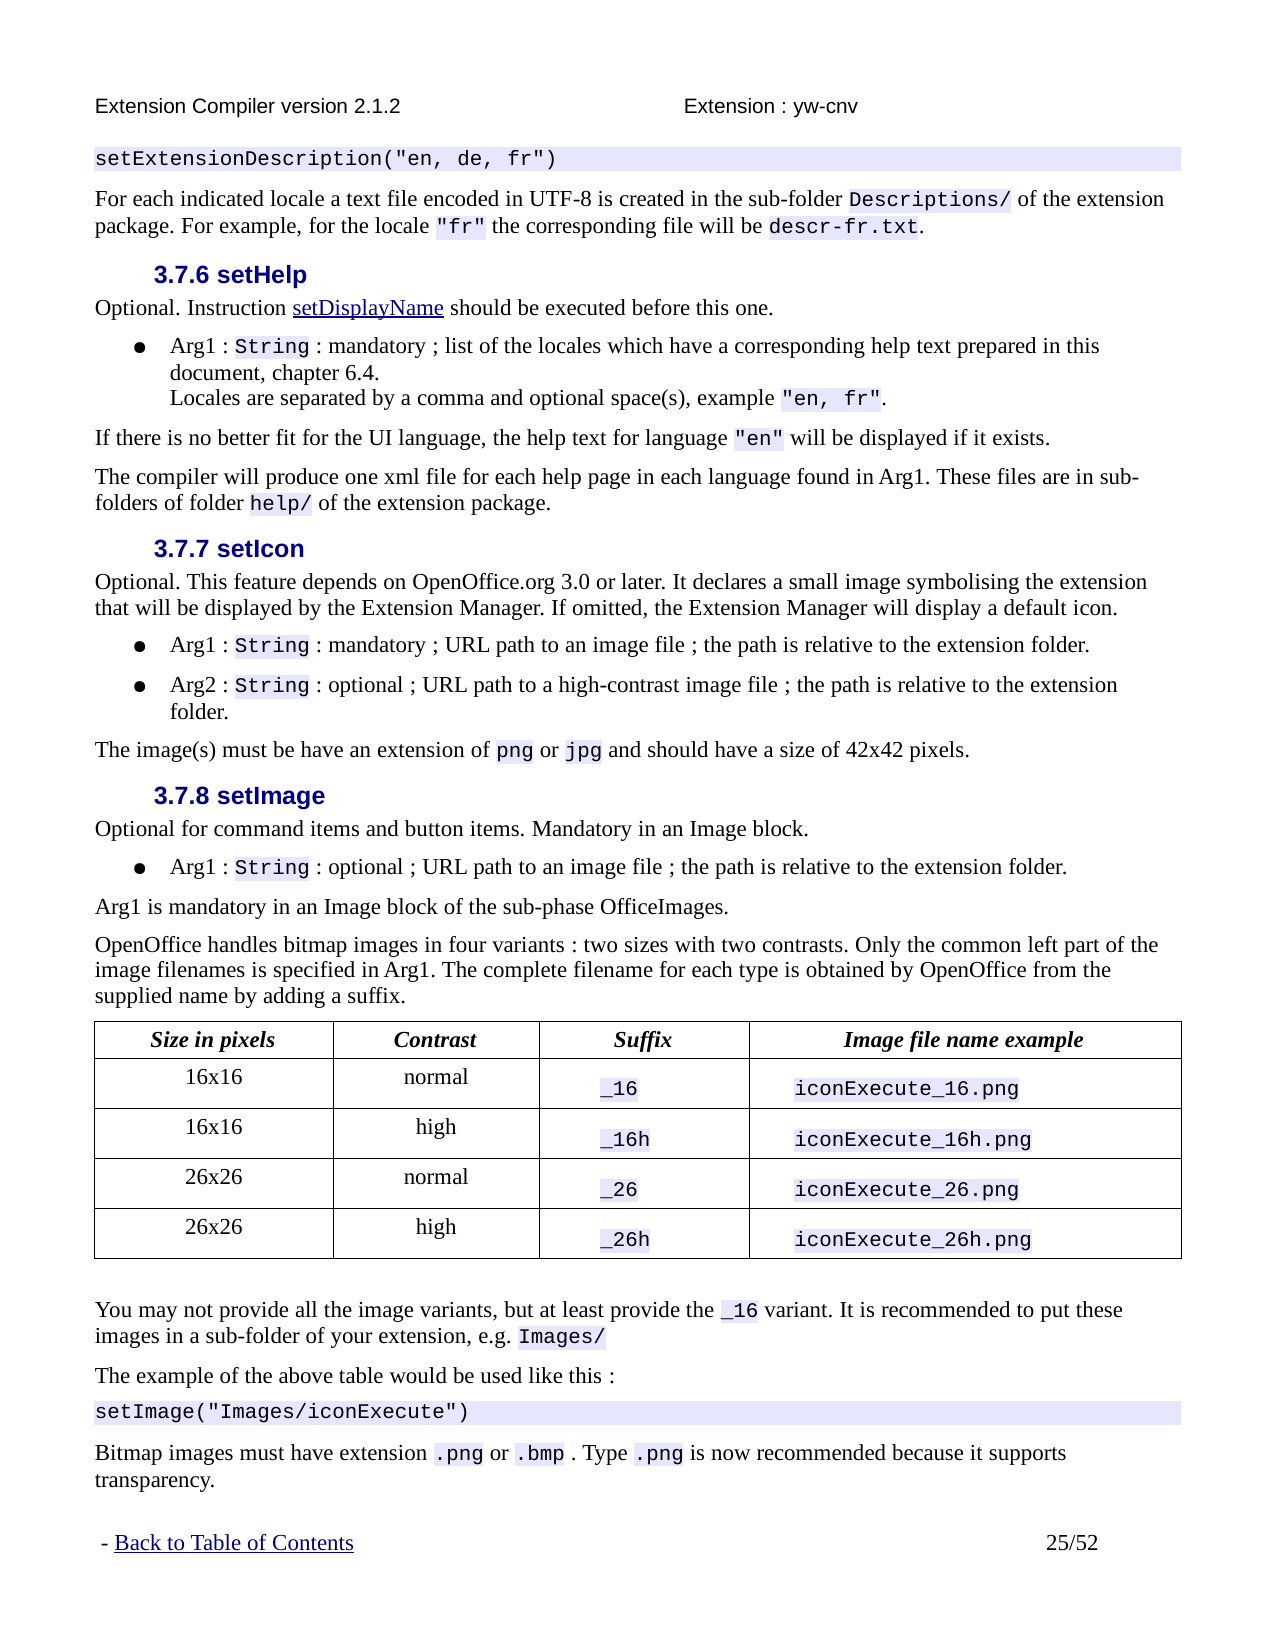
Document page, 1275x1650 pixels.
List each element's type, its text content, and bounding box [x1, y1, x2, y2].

list Arg1 : String : optional ; URL path to an image file ; the path is relative to the extension folder. [132, 854, 1181, 881]
subtitle setIcon [153, 535, 1181, 563]
text The example of the above table would be used like this : [94, 1363, 1181, 1388]
table_header Size in pixels [95, 1022, 333, 1058]
text Optional for command items and button items. Mandatory in an Image block. [94, 816, 1181, 842]
text For each indicated locale a text file encoded in UTF-8 is created in the sub-folder Descriptions/ of the extension package. For example, for the locale "fr" the corresponding file will be descr-fr.txt. [94, 186, 1181, 240]
list Arg1 : String : mandatory ; list of the locales which have a corresponding help text prepared in this document, chapter 6.4. Locales are separated by a comma and optional space(s), example "en, fr". [132, 332, 1181, 412]
text OpenOffice handles bitmap images in four variants : two sizes with two contrasts. Only the common left part of the image filenames is specified in Arg1. The complete filename for each type is obtained by OpenOffice from the supplied name by adding a suffix. [94, 932, 1181, 1008]
table_cell normal [334, 1059, 539, 1108]
table_header Suffix [540, 1022, 749, 1058]
table_cell high [334, 1209, 539, 1258]
list Arg2 : String : optional ; URL path to a high-contrast image file ; the path is relative to the extension folder. [132, 672, 1181, 724]
table_cell iconExecute_16.png [750, 1059, 1181, 1108]
table_cell iconExecute_16h.png [750, 1109, 1181, 1158]
subtitle setImage [153, 782, 1181, 810]
table_cell 16x16 [95, 1059, 333, 1108]
text The image(s) must be have an extension of png or jpg and should have a size of 42x42 pixels. [94, 737, 1181, 764]
table_cell normal [334, 1159, 539, 1208]
table_cell 26x26 [95, 1209, 333, 1258]
text You may not provide all the image variants, but at least provide the _16 variant. It is recommended to put these images in a sub-folder of your extension, e.g. Images/ [94, 1296, 1181, 1350]
text The compiler will produce one xml file for each help page in each language found in Arg1. These files are in sub-folders of folder help/ of the extension package. [94, 464, 1181, 516]
text Optional. Instruction setDisplayName should be executed before this one. [94, 294, 1181, 320]
table_cell 26x26 [95, 1159, 333, 1208]
table_header Contrast [334, 1022, 539, 1058]
text If there is no better fit for the UI language, the help text for language "en" will be displayed if it exists. [94, 424, 1181, 451]
text Arg1 is mandatory in an Image block of the sub-phase OfficeImages. [94, 894, 1181, 919]
table_header Image file name example [750, 1022, 1181, 1058]
table_cell _26h [540, 1209, 749, 1258]
list Arg1 : String : mandatory ; URL path to an image file ; the path is relative to the extension folder. [132, 632, 1181, 659]
table_cell iconExecute_26.png [750, 1159, 1181, 1208]
table_cell iconExecute_26h.png [750, 1209, 1181, 1258]
subtitle setHelp [153, 261, 1181, 288]
text Bitmap images must have extension .png or .bmp . Type .png is now recommended because it supports transparency. [94, 1439, 1181, 1492]
table_cell 16x16 [95, 1109, 333, 1158]
text setExtensionDescription("en, de, fr") [94, 147, 1181, 171]
text Optional. This feature depends on OpenOffice.org 3.0 or later. It declares a small image symbolising the extension that will be displayed by the Extension Manager. If omitted, the Extension Manager will display a default icon. [94, 569, 1181, 620]
table_cell _16h [540, 1109, 749, 1158]
table_cell high [334, 1109, 539, 1158]
text setImage("Images/iconExecute") [94, 1401, 1181, 1425]
table_cell _26 [540, 1159, 749, 1208]
table_cell _16 [540, 1059, 749, 1108]
